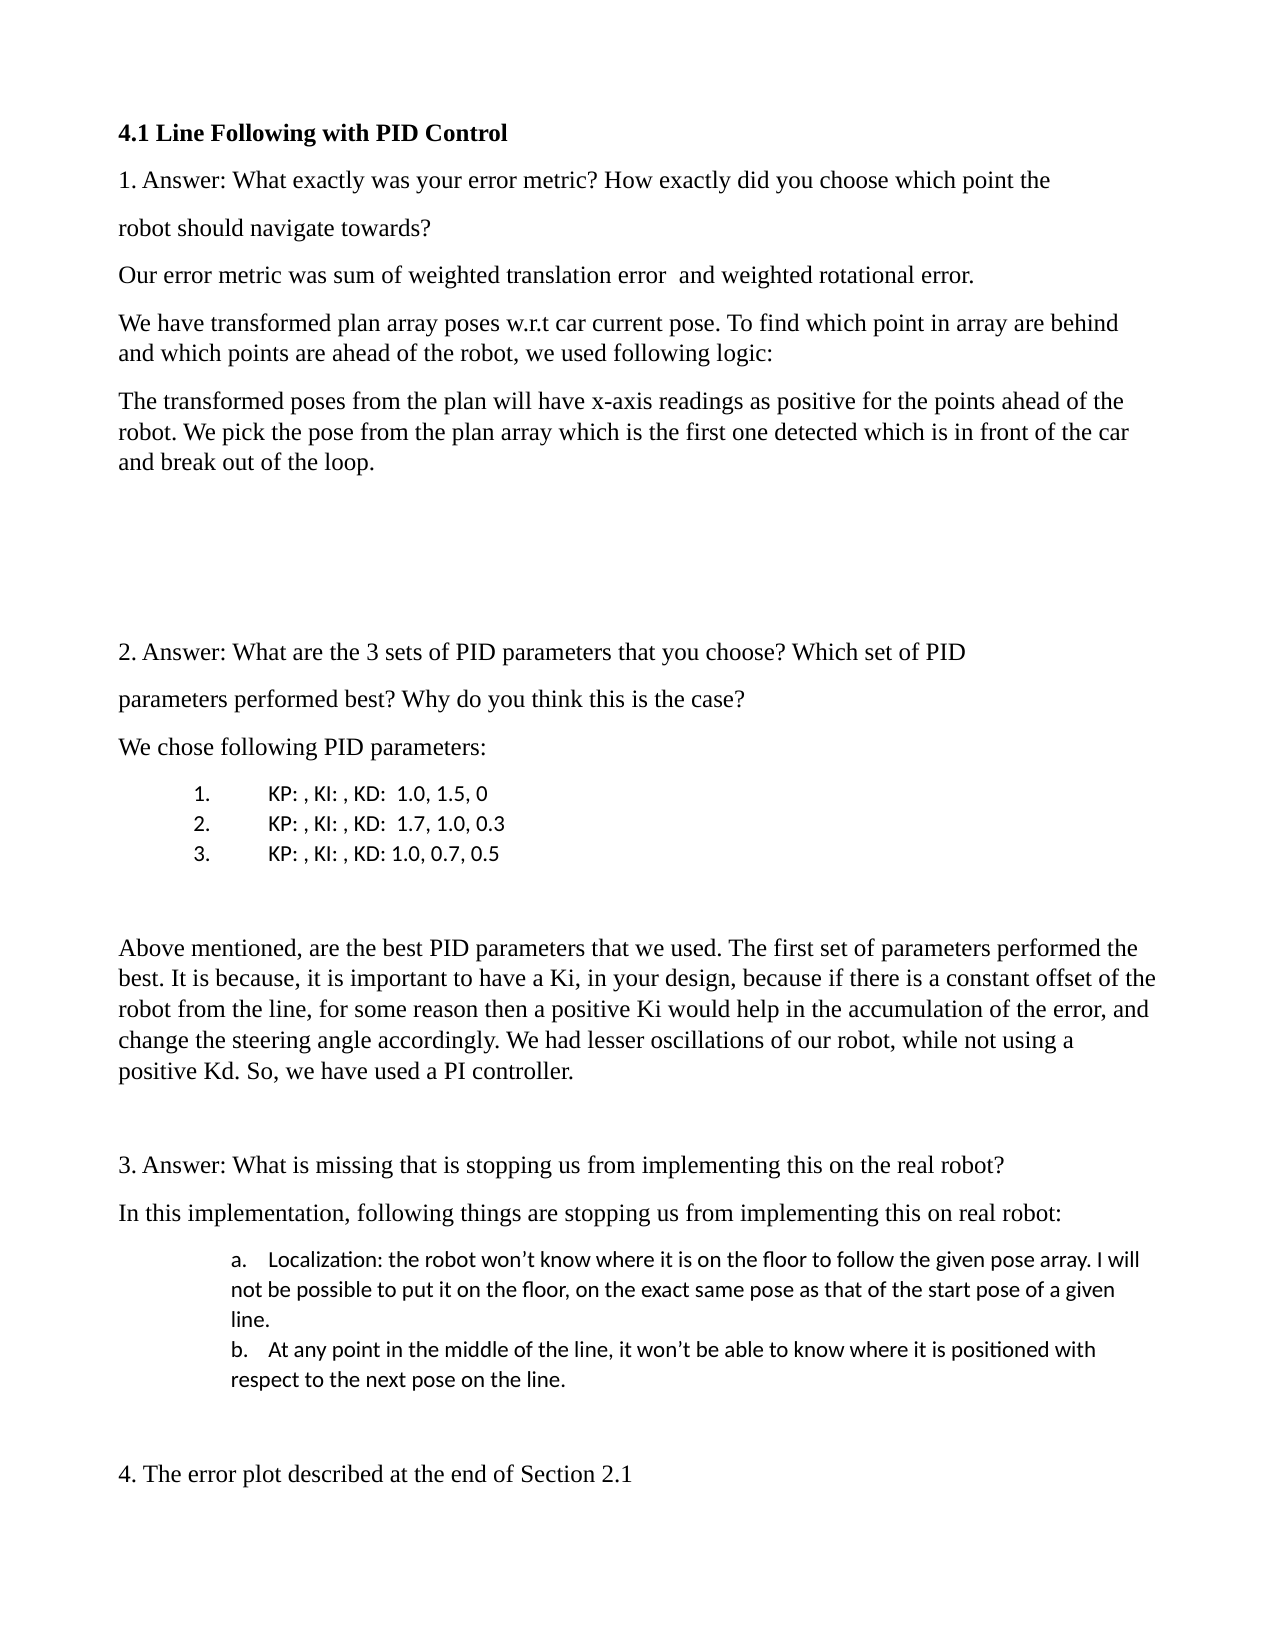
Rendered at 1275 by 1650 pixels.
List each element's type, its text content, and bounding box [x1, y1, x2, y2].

text 3. Answer: What is missing that is stopping us from implementing this on the real robot? [118, 1151, 1157, 1179]
text We chose following PID parameters: [118, 732, 1157, 760]
list Localization: the robot won’t know where it is on the floor to follow the given pose array. I will not be possible to put it on the floor, on the exact same pose as that of the start pose of a given line. [231, 1245, 1157, 1333]
text robot should navigate towards? [118, 213, 1157, 242]
text We have transformed plan array poses w.r.t car current pose. To find which point in array are behind and which points are ahead of the robot, we used following logic: [118, 308, 1157, 367]
list At any point in the middle of the line, it won’t be able to know where it is positioned with respect to the next pose on the line. [231, 1335, 1157, 1393]
text 1. Answer: What exactly was your error metric? How exactly did you choose which point the [118, 166, 1157, 194]
text The transformed poses from the plan will have x-axis readings as positive for the points ahead of the robot. We pick the pose from the plan array which is the first one detected which is in front of the car and break out of the loop. [118, 386, 1157, 476]
text In this implementation, following things are stopping us from implementing this on real robot: [118, 1198, 1157, 1227]
text parameters performed best? Why do you think this is the case? [118, 684, 1157, 713]
list KP: , KI: , KD: 1.0, 0.7, 0.5 [193, 839, 1157, 867]
text Above mentioned, are the best PID parameters that we used. The first set of parameters performed the best. It is because, it is important to have a Ki, in your design, because if there is a constant offset of the robot from the line, for some reason then a positive Ki would help in the accumulation of the error, and change the steering angle accordingly. We had lesser oscillations of our robot, while not using a positive Kd. So, we have used a PI controller. [118, 933, 1157, 1084]
list KP: , KI: , KD: 1.7, 1.0, 0.3 [193, 809, 1157, 837]
list KP: , KI: , KD: 1.0, 1.5, 0 [193, 779, 1157, 807]
text 2. Answer: What are the 3 sets of PID parameters that you choose? Which set of PID [118, 637, 1157, 666]
text Our error metric was sum of weighted translation error and weighted rotational error. [118, 260, 1157, 289]
text 4.1 Line Following with PID Control [118, 118, 1157, 147]
text 4. The error plot described at the end of Section 2.1 [118, 1459, 1157, 1488]
